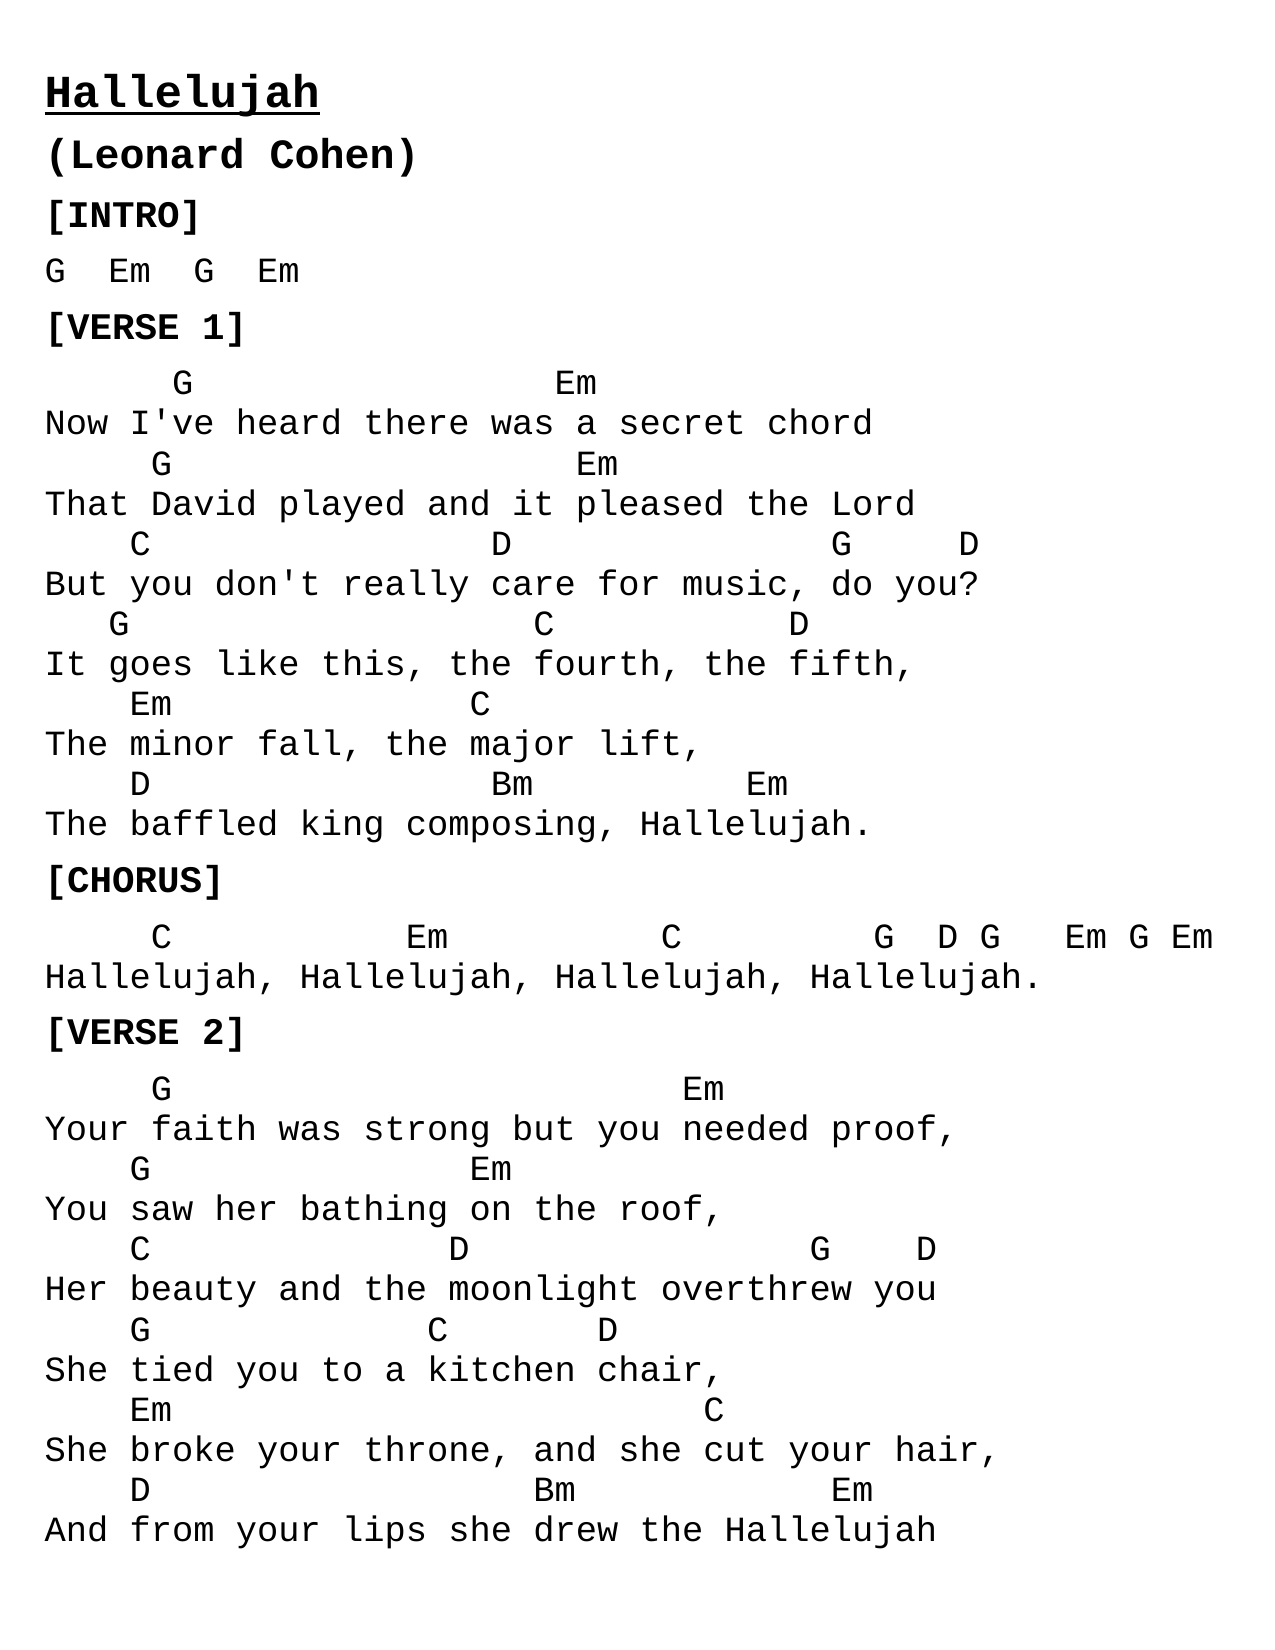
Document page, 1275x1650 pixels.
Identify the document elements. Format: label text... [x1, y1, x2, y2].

text Em C [44, 1392, 1231, 1432]
text She broke your throne, and she cut your hair, [44, 1432, 1231, 1472]
subtitle [CHORUS] [44, 861, 1231, 904]
text D Bm Em [44, 1472, 1231, 1512]
text C D G D [44, 526, 1231, 566]
text Her beauty and the moonlight overthrew you [44, 1271, 1231, 1311]
text Em C [44, 686, 1231, 726]
text G Em [44, 1071, 1231, 1111]
text Now I've heard there was a secret chord [44, 405, 1231, 445]
subtitle Hallelujah [44, 69, 1231, 121]
text The minor fall, the major lift, [44, 726, 1231, 766]
text G Em G Em [44, 253, 1231, 293]
text That David played and it pleased the Lord [44, 486, 1231, 526]
text G C D [44, 606, 1231, 646]
text Your faith was strong but you needed proof, [44, 1111, 1231, 1151]
text C D G D [44, 1231, 1231, 1271]
subtitle [INTRO] [44, 196, 1231, 238]
text And from your lips she drew the Hallelujah [44, 1512, 1231, 1552]
subtitle [VERSE 1] [44, 308, 1231, 350]
subtitle [VERSE 2] [44, 1013, 1231, 1056]
text Hallelujah, Hallelujah, Hallelujah, Hallelujah. [44, 959, 1231, 999]
text You saw her bathing on the roof, [44, 1191, 1231, 1231]
text D Bm Em [44, 766, 1231, 806]
text But you don't really care for music, do you? [44, 566, 1231, 606]
subtitle (Leonard Cohen) [44, 134, 1231, 181]
text The baffled king composing, Hallelujah. [44, 806, 1231, 846]
text C Em C G D G Em G Em [44, 918, 1231, 959]
text G Em [44, 365, 1231, 405]
text G Em [44, 445, 1231, 486]
text G Em [44, 1151, 1231, 1191]
text G C D [44, 1311, 1231, 1352]
text She tied you to a kitchen chair, [44, 1352, 1231, 1392]
text It goes like this, the fourth, the fifth, [44, 646, 1231, 686]
